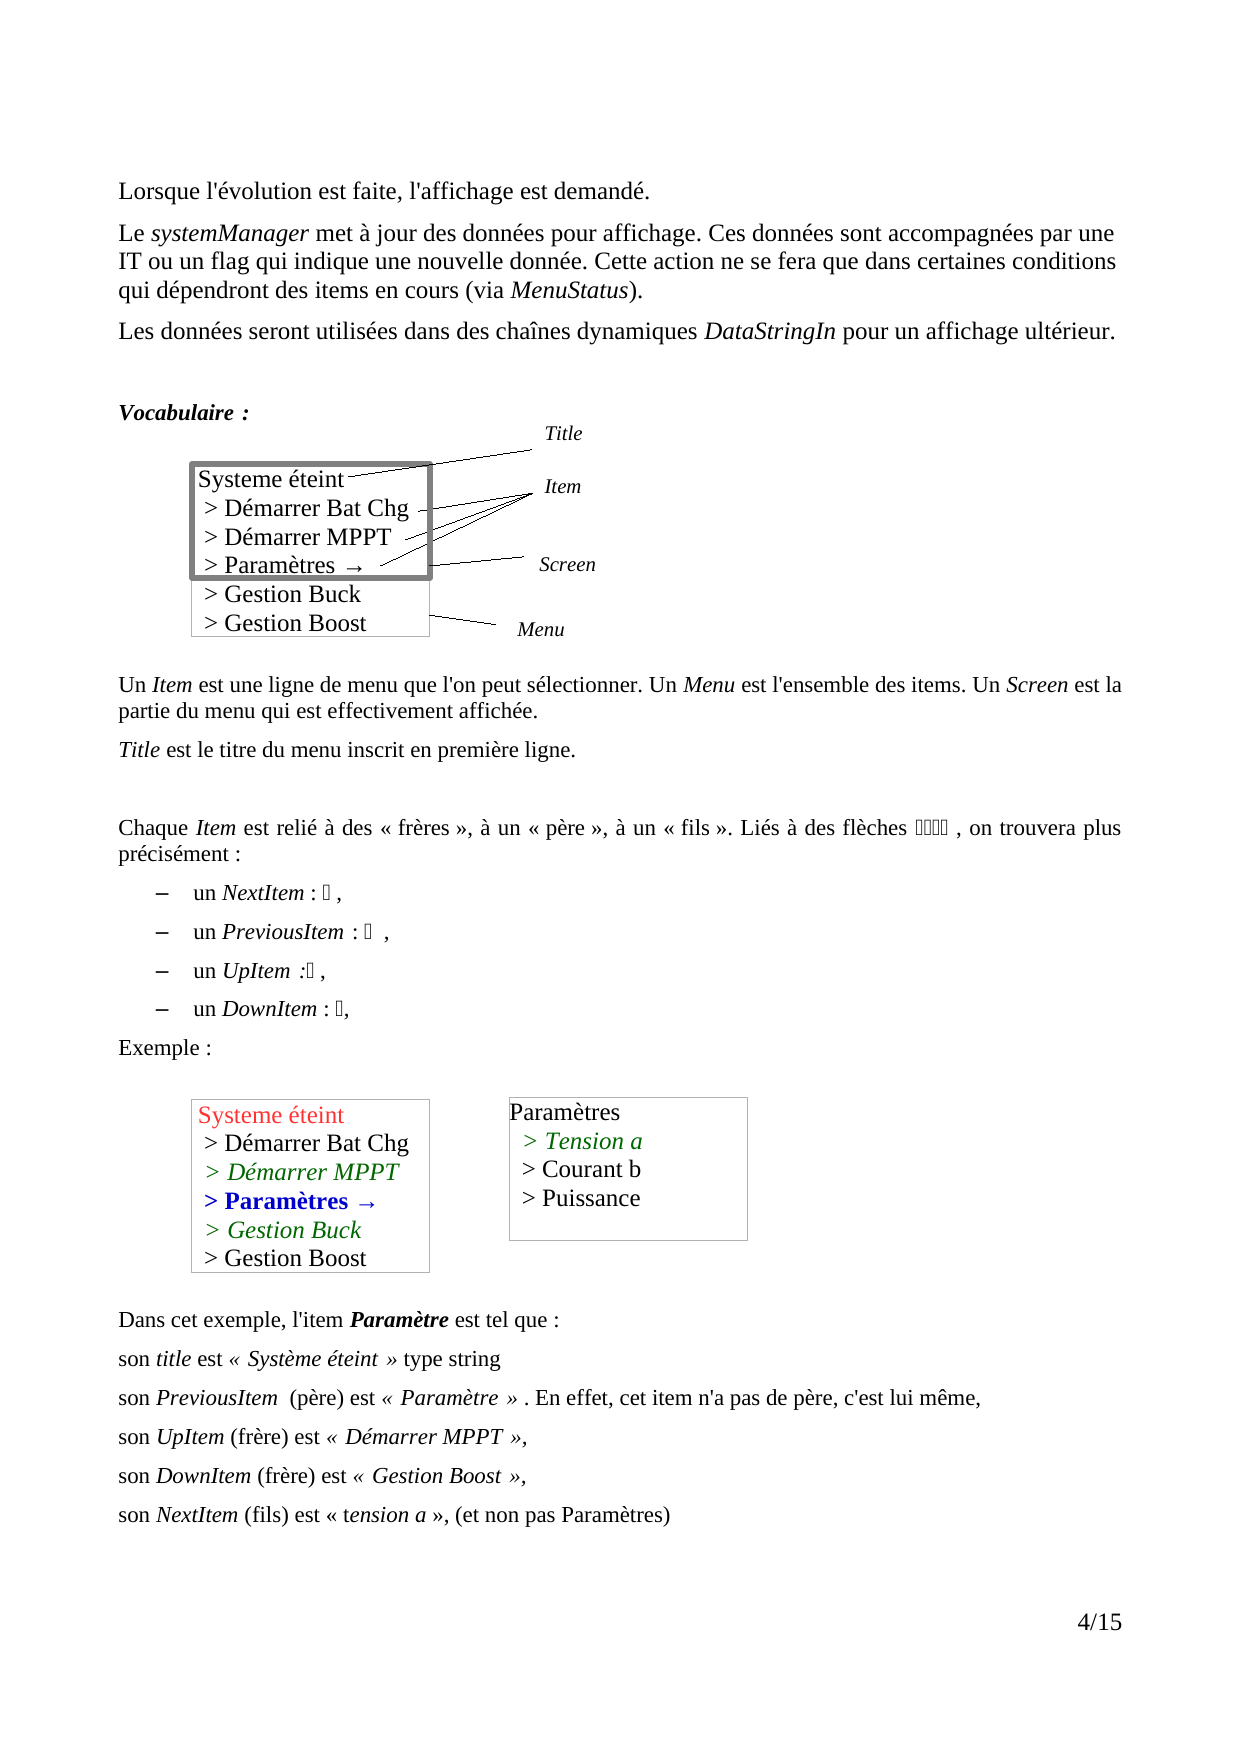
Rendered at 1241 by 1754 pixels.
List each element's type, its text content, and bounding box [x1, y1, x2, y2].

text Chaque Item est relié à des « frères », à un « père », à un « fils ». Liés à des flèches  , on trouvera plus précisément : [118, 814, 1122, 866]
text Dans cet exemple, l'item Paramètre est tel que : [118, 1306, 1122, 1333]
text son PreviousItem (père) est « Paramètre » . En effet, cet item n'a pas de père, c'est lui même, [118, 1384, 1122, 1410]
list un NextItem :  , [156, 879, 1122, 905]
text Un Item est une ligne de menu que l'on peut sélectionner. Un Menu est l'ensemble des items. Un Screen est la partie du menu qui est effectivement affichée. [118, 671, 1122, 723]
text Vocabulaire : [118, 399, 1122, 425]
text son UpItem (frère) est « Démarrer MPPT », [118, 1423, 1122, 1449]
list un PreviousItem :  , [156, 918, 1122, 944]
text son NextItem (fils) est « tension a », (et non pas Paramètres) [118, 1501, 1122, 1527]
text son title est « Système éteint » type string [118, 1345, 1122, 1372]
text son DownItem (frère) est « Gestion Boost », [118, 1462, 1122, 1488]
text Le systemManager met à jour des données pour affichage. Ces données sont accompagnées par une IT ou un flag qui indique une nouvelle donnée. Cette action ne se fera que dans certaines conditions qui dépendront des items en cours (via MenuStatus). [118, 218, 1122, 304]
text Exemple : [118, 1034, 1122, 1061]
text Lorsque l'évolution est faite, l'affichage est demandé. [118, 176, 1122, 205]
list un DownItem : , [156, 996, 1122, 1022]
text Les données seront utilisées dans des chaînes dynamiques DataStringIn pour un affichage ultérieur. [118, 316, 1122, 345]
list un UpItem : , [156, 957, 1122, 983]
text Title est le titre du menu inscrit en première ligne. [118, 736, 1122, 762]
